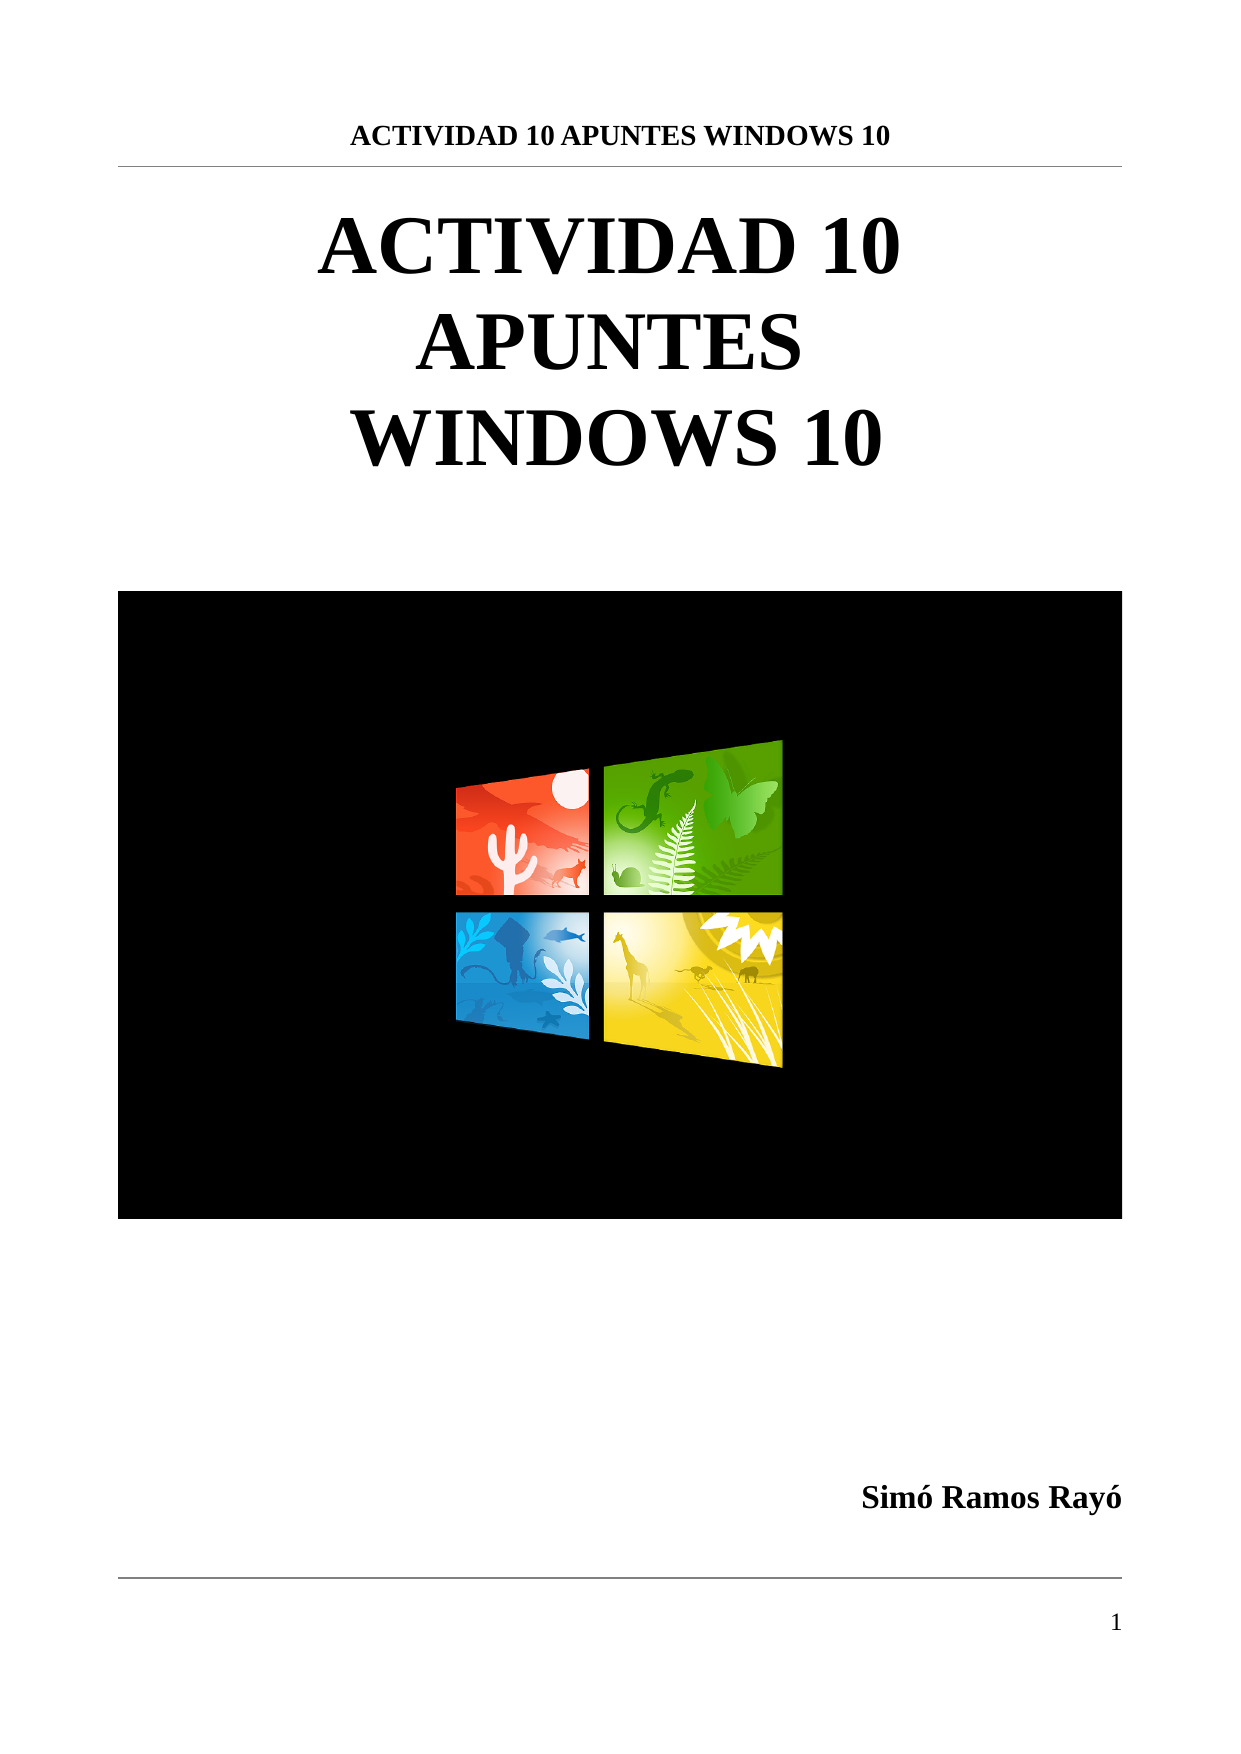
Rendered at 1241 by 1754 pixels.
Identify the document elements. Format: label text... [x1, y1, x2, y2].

text APUNTES [118, 292, 1122, 388]
picture [118, 591, 1123, 1219]
text ACTIVIDAD 10 [118, 196, 1122, 292]
text WINDOWS 10 [118, 388, 1122, 483]
text Simó Ramos Rayó [118, 1477, 1122, 1515]
